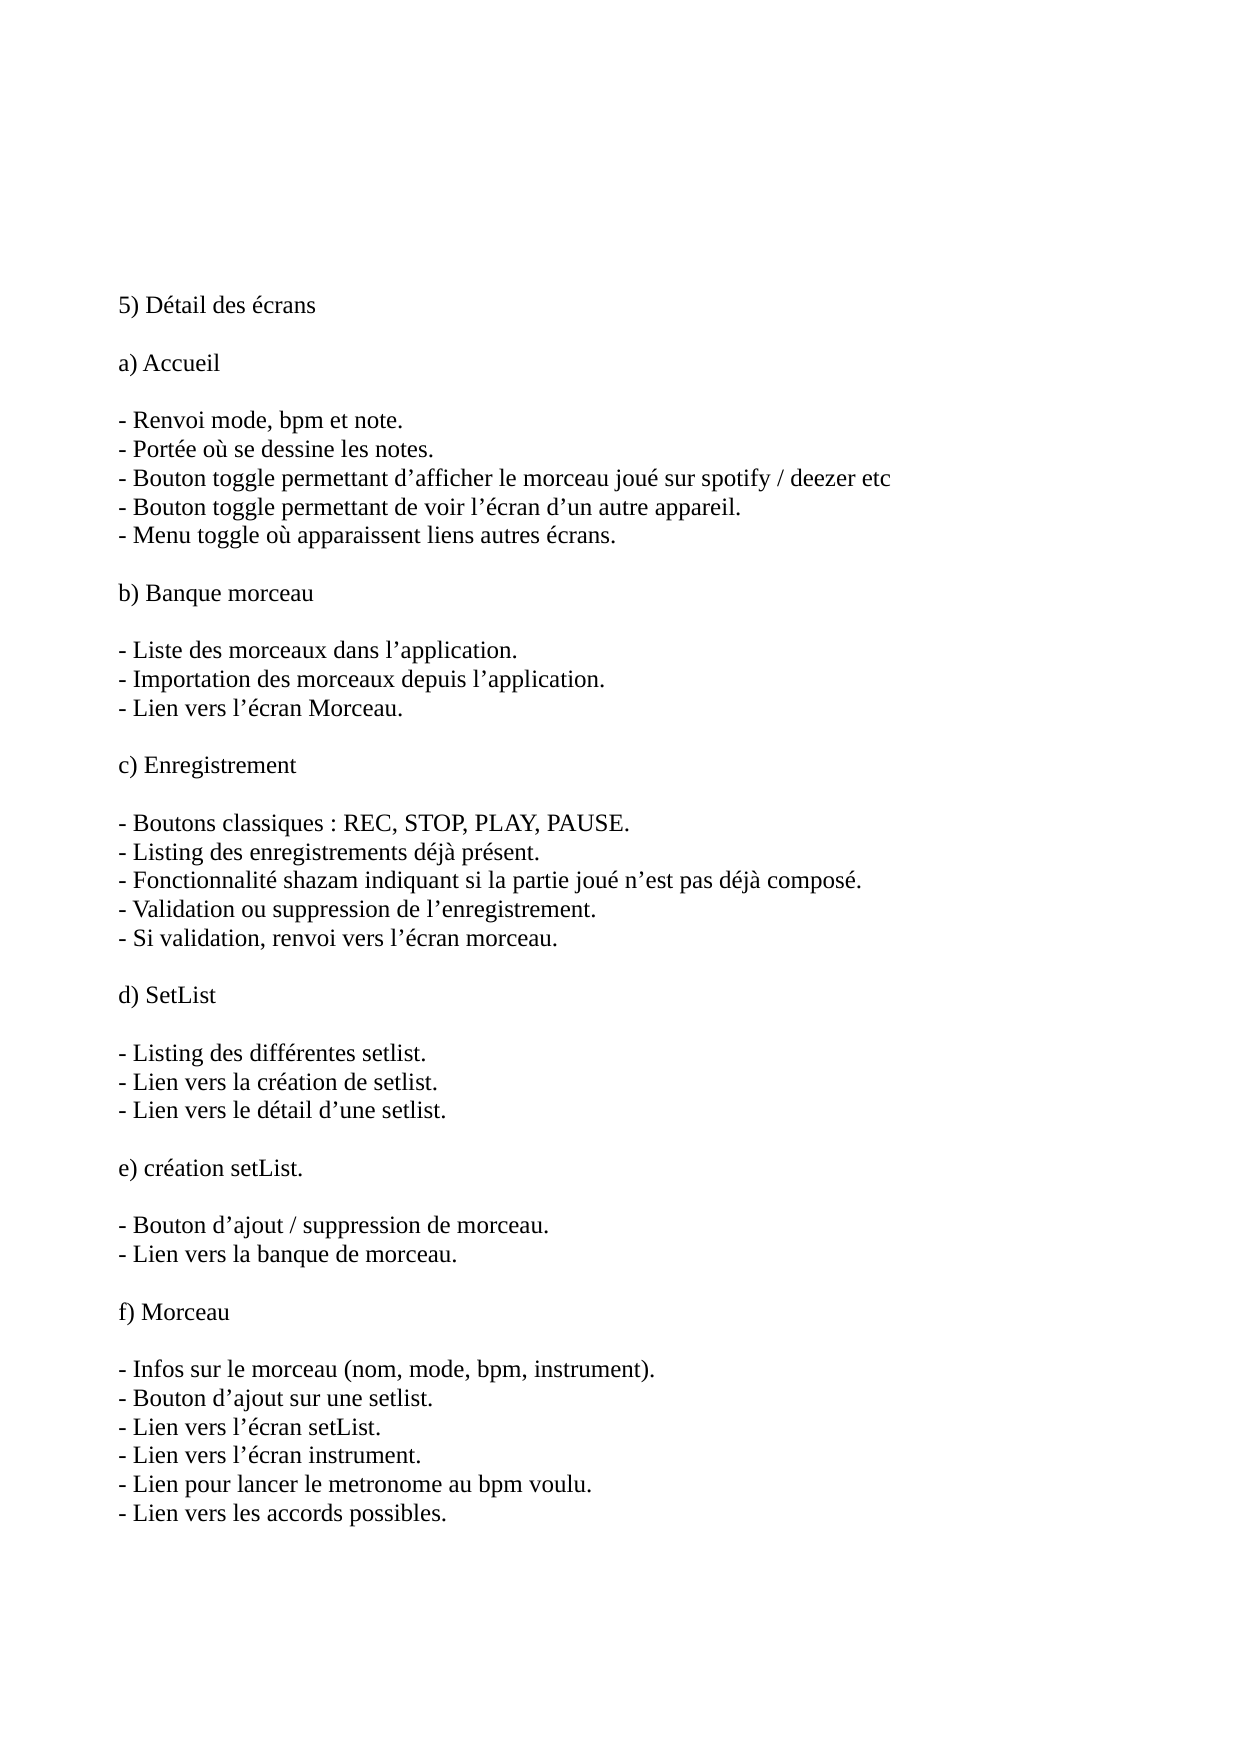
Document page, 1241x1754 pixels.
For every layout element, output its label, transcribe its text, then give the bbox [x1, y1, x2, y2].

text - Lien vers l’écran Morceau. [118, 693, 1122, 722]
text c) Enregistrement [118, 751, 1122, 779]
text - Importation des morceaux depuis l’application. [118, 664, 1122, 693]
text b) Banque morceau - Liste des morceaux dans l’application. [118, 578, 1122, 664]
text - Lien pour lancer le metronome au bpm voulu. [118, 1469, 1122, 1498]
text - Boutons classiques : REC, STOP, PLAY, PAUSE. [118, 808, 1122, 837]
text - Lien vers l’écran instrument. [118, 1441, 1122, 1469]
text d) SetList - Listing des différentes setlist. - Lien vers la création de setlist. - Lien vers le détail d’une setlist. e) création setList. - Bouton d’ajout / suppression de morceau. - Lien vers la banque de morceau. [118, 981, 1122, 1268]
text f) Morceau - Infos sur le morceau (nom, mode, bpm, instrument). [118, 1297, 1122, 1383]
text - Bouton d’ajout sur une setlist. [118, 1383, 1122, 1412]
text - Listing des enregistrements déjà présent. [118, 837, 1122, 866]
text - Validation ou suppression de l’enregistrement. - Si validation, renvoi vers l’écran morceau. [118, 894, 1122, 952]
text 5) Détail des écrans [118, 291, 1122, 319]
text - Lien vers l’écran setList. [118, 1412, 1122, 1441]
text - Bouton toggle permettant d’afficher le morceau joué sur spotify / deezer etc [118, 463, 1122, 492]
text - Lien vers les accords possibles. [118, 1498, 1122, 1527]
text - Menu toggle où apparaissent liens autres écrans. [118, 521, 1122, 549]
text - Fonctionnalité shazam indiquant si la partie joué n’est pas déjà composé. [118, 866, 1122, 894]
text - Bouton toggle permettant de voir l’écran d’un autre appareil. [118, 492, 1122, 521]
text a) Accueil - Renvoi mode, bpm et note. - Portée où se dessine les notes. [118, 348, 1122, 463]
